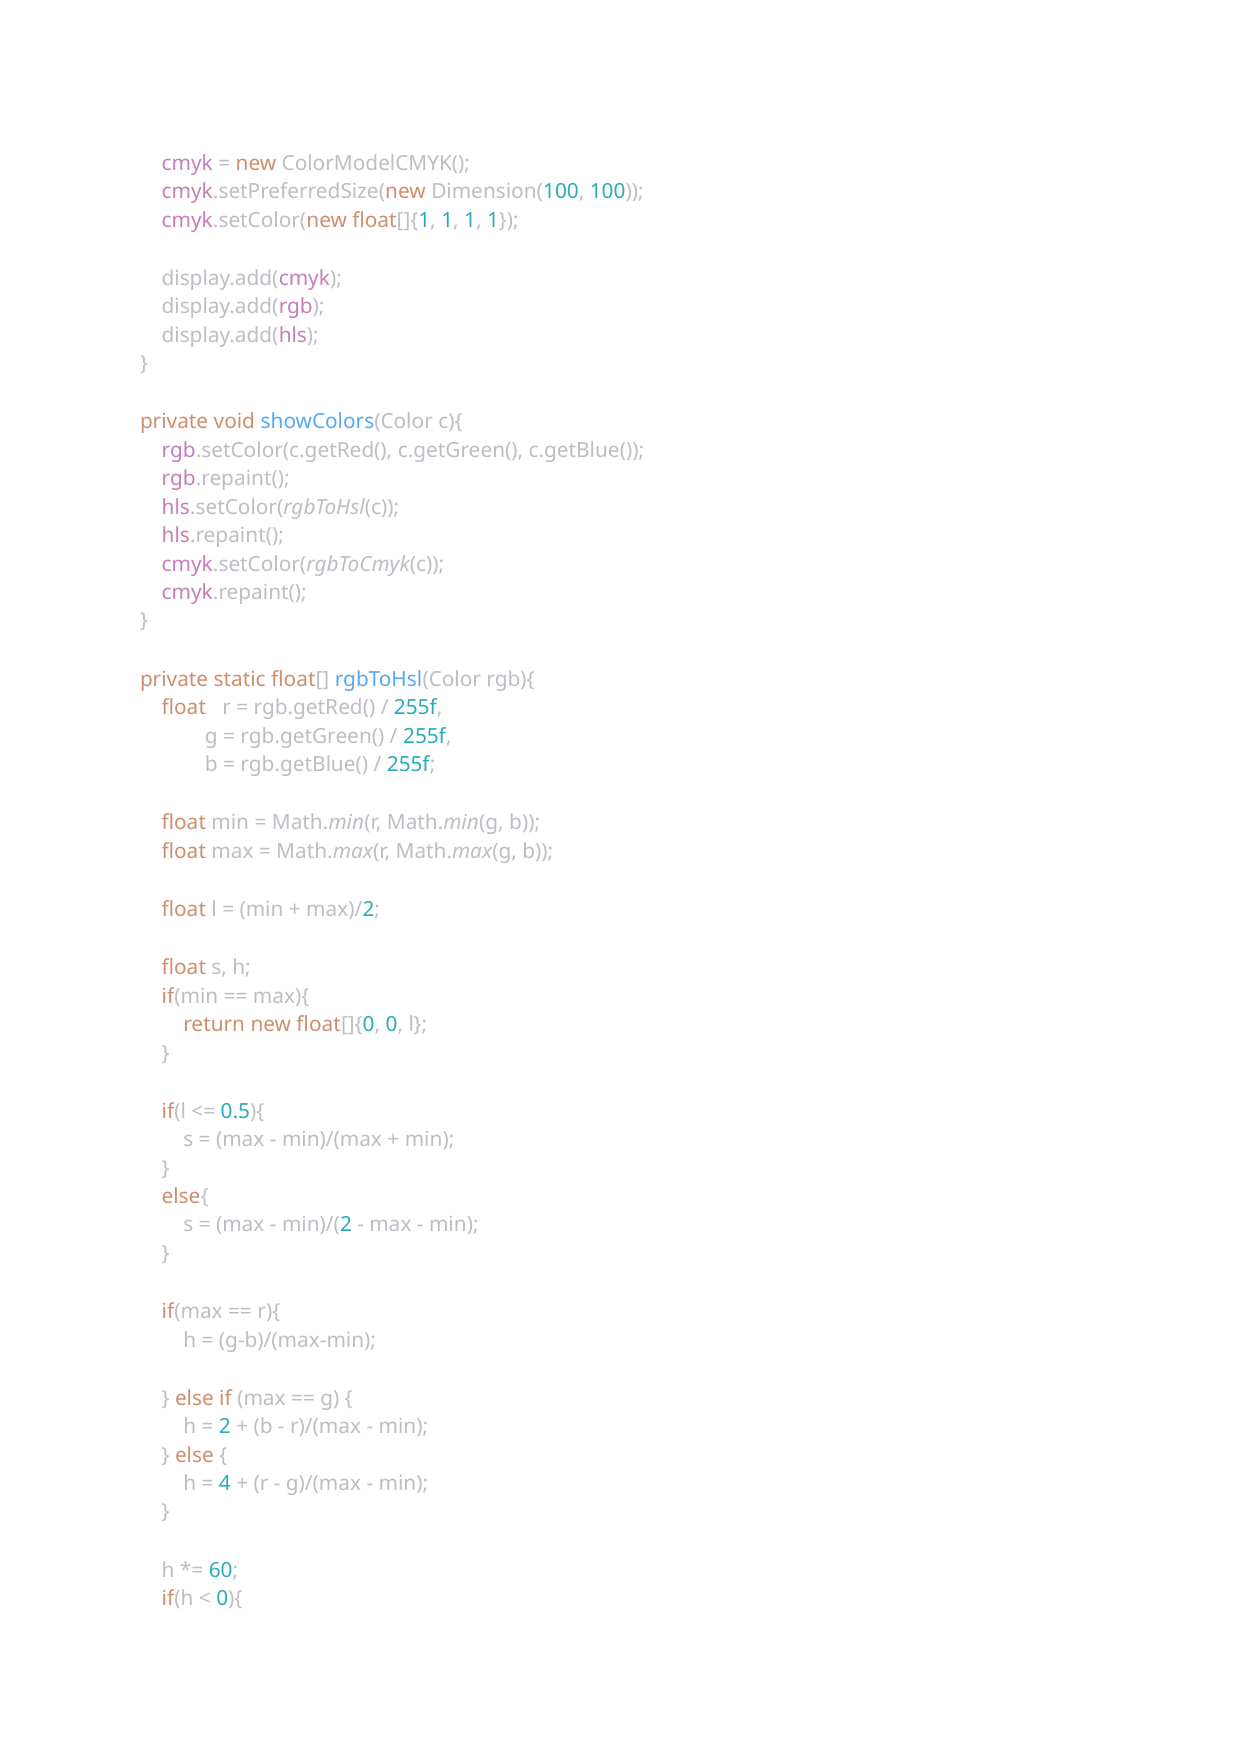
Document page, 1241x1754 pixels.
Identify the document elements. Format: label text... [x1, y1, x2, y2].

text cmyk = new ColorModelCMYK(); cmyk.setPreferredSize(new Dimension(100, 100)); cmyk.setColor(new float[]{1, 1, 1, 1}); display.add(cmyk); display.add(rgb); display.add(hls); } private void showColors(Color c){ rgb.setColor(c.getRed(), c.getGreen(), c.getBlue()); rgb.repaint(); hls.setColor(rgbToHsl(c)); hls.repaint(); cmyk.setColor(rgbToCmyk(c)); cmyk.repaint(); } private static float[] rgbToHsl(Color rgb){ float r = rgb.getRed() / 255f, g = rgb.getGreen() / 255f, b = rgb.getBlue() / 255f; float min = Math.min(r, Math.min(g, b)); float max = Math.max(r, Math.max(g, b)); float l = (min + max)/2; float s, h; if(min == max){ return new float[]{0, 0, l}; } if(l <= 0.5){ s = (max - min)/(max + min); } else{ s = (max - min)/(2 - max - min); } if(max == r){ h = (g-b)/(max-min); } else if (max == g) { h = 2 + (b - r)/(max - min); } else { h = 4 + (r - g)/(max - min); } h *= 60; if(h < 0){ [118, 118, 1122, 1612]
